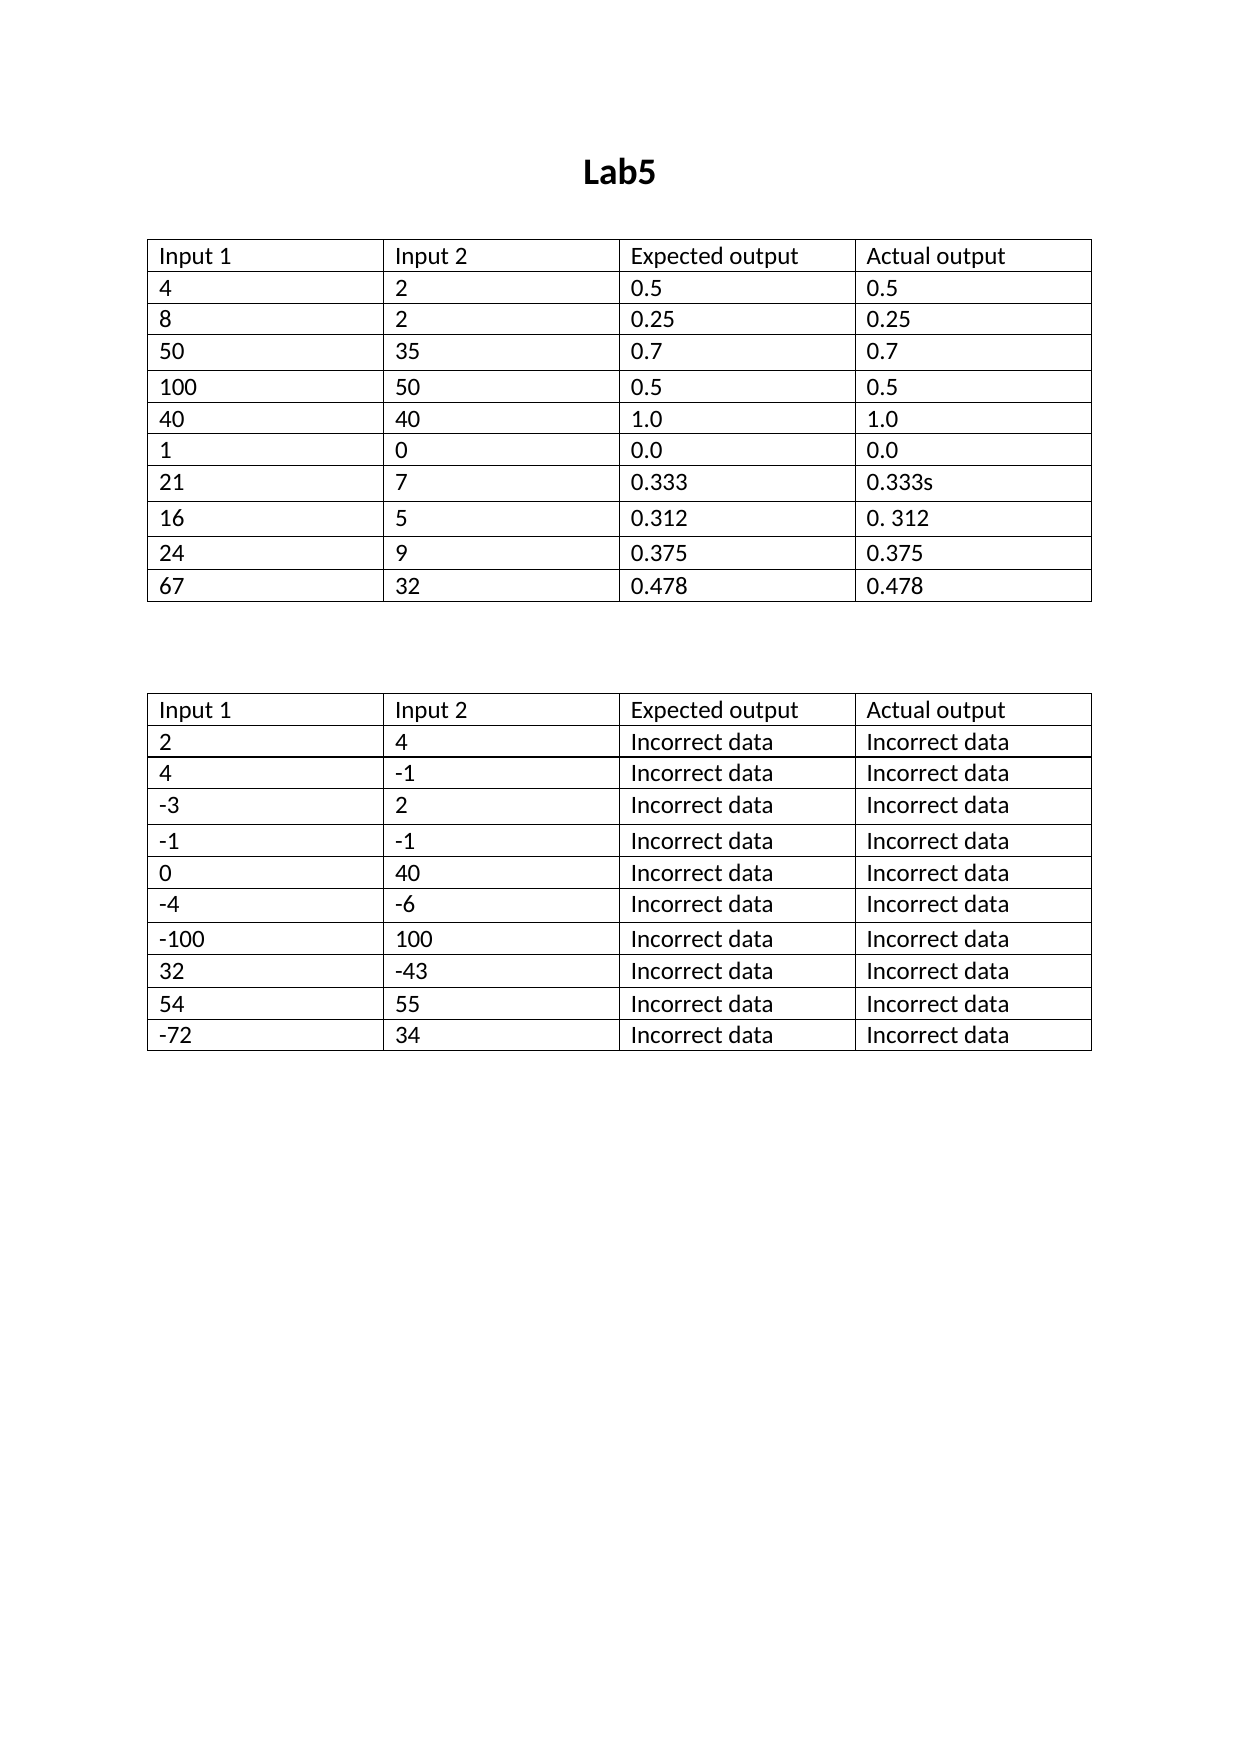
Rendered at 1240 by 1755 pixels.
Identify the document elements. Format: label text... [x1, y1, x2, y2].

table_cell 0.312 [620, 502, 855, 536]
table_cell 0.7 [620, 335, 855, 370]
table_cell -72 [148, 1020, 383, 1050]
table_cell 0.333s [856, 466, 1091, 501]
table_cell 0.5 [856, 272, 1091, 302]
table_cell 9 [384, 537, 619, 569]
table_cell 50 [384, 371, 619, 402]
table_cell 0.5 [620, 371, 855, 402]
table_cell 0.478 [620, 570, 855, 601]
table_cell Incorrect data [620, 825, 855, 856]
table_cell 4 [148, 272, 383, 302]
table_cell Incorrect data [856, 988, 1091, 1019]
table_cell -1 [384, 758, 619, 788]
table_header Input 2 [384, 240, 619, 271]
table_cell Incorrect data [856, 923, 1091, 954]
table_cell 2 [384, 304, 619, 334]
table_cell 0.25 [856, 304, 1091, 334]
table_cell 4 [384, 726, 619, 756]
table_cell 0.25 [620, 304, 855, 334]
table_cell Incorrect data [620, 726, 855, 756]
table_cell Incorrect data [856, 825, 1091, 856]
table_cell 2 [384, 272, 619, 302]
table_cell Incorrect data [856, 789, 1091, 824]
table_cell 100 [384, 923, 619, 954]
table_header Actual output [856, 240, 1091, 271]
table_cell 32 [148, 955, 383, 987]
table_cell 0.375 [620, 537, 855, 569]
table_header Input 1 [148, 240, 383, 271]
table_cell -43 [384, 955, 619, 987]
table_cell 0.333 [620, 466, 855, 501]
table_cell Incorrect data [856, 857, 1091, 887]
table_cell 54 [148, 988, 383, 1019]
table_header Expected output [620, 694, 855, 725]
table_cell Incorrect data [856, 889, 1091, 922]
table_cell 0.5 [856, 371, 1091, 402]
table_cell 55 [384, 988, 619, 1019]
table_header Input 2 [384, 694, 619, 725]
table_cell Incorrect data [620, 789, 855, 824]
table_cell Incorrect data [856, 758, 1091, 788]
table_cell 24 [148, 537, 383, 569]
table_cell 67 [148, 570, 383, 601]
table_cell 1.0 [856, 403, 1091, 433]
table_cell Incorrect data [620, 889, 855, 922]
table_cell 0.5 [620, 272, 855, 302]
table_cell 0.0 [620, 434, 855, 465]
table_header Expected output [620, 240, 855, 271]
table_cell 16 [148, 502, 383, 536]
table_cell 50 [148, 335, 383, 370]
table_cell -1 [384, 825, 619, 856]
table_cell -4 [148, 889, 383, 922]
table_cell 0 [148, 857, 383, 887]
table_cell Incorrect data [620, 1020, 855, 1050]
table_cell 8 [148, 304, 383, 334]
table_cell -6 [384, 889, 619, 922]
table_cell 0.478 [856, 570, 1091, 601]
table_cell Incorrect data [620, 758, 855, 788]
table_cell 0 [384, 434, 619, 465]
table_cell Incorrect data [856, 1020, 1091, 1050]
table_cell 1 [148, 434, 383, 465]
table_cell 100 [148, 371, 383, 402]
table_cell Incorrect data [856, 955, 1091, 987]
text Lab5 [148, 148, 1092, 193]
table_cell 0.375 [856, 537, 1091, 569]
table_cell 2 [148, 726, 383, 756]
table_cell 21 [148, 466, 383, 501]
table_cell 34 [384, 1020, 619, 1050]
table_cell 35 [384, 335, 619, 370]
table_cell 7 [384, 466, 619, 501]
table_cell 0. 312 [856, 502, 1091, 536]
table_cell 32 [384, 570, 619, 601]
table_cell Incorrect data [620, 923, 855, 954]
table_cell Incorrect data [856, 726, 1091, 756]
table_cell Incorrect data [620, 857, 855, 887]
table_cell 4 [148, 758, 383, 788]
table_cell 0.0 [856, 434, 1091, 465]
table_cell 40 [384, 403, 619, 433]
table_cell 0.7 [856, 335, 1091, 370]
table_cell 5 [384, 502, 619, 536]
table_cell 1.0 [620, 403, 855, 433]
table_header Actual output [856, 694, 1091, 725]
table_cell Incorrect data [620, 988, 855, 1019]
table_cell 40 [384, 857, 619, 887]
table_cell -1 [148, 825, 383, 856]
table_cell Incorrect data [620, 955, 855, 987]
table_cell -100 [148, 923, 383, 954]
table_cell 40 [148, 403, 383, 433]
table_cell -3 [148, 789, 383, 824]
table_cell 2 [384, 789, 619, 824]
table_header Input 1 [148, 694, 383, 725]
